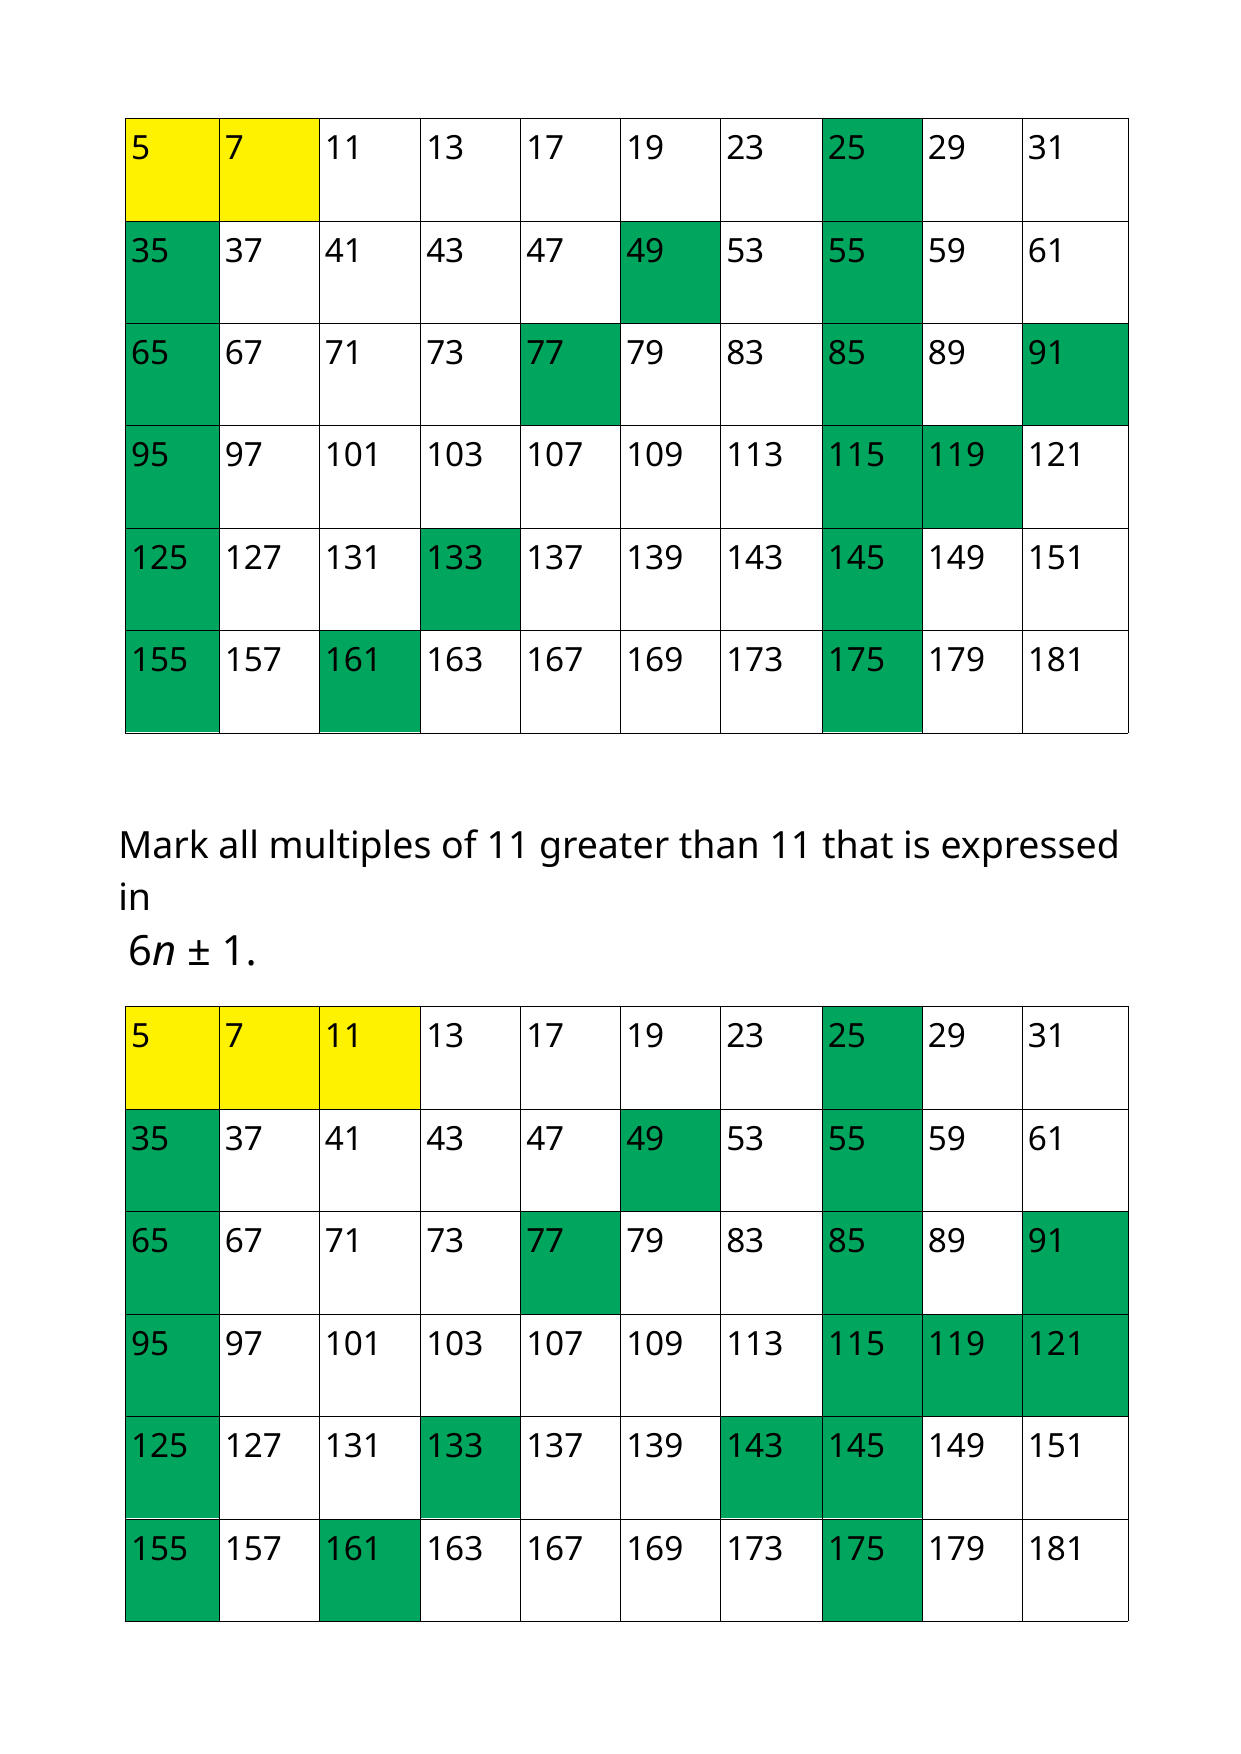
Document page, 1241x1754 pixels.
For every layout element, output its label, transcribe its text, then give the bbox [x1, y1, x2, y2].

table_cell 151 [1023, 1417, 1128, 1518]
table_cell 103 [421, 1315, 520, 1416]
table_header 25 [823, 119, 922, 221]
table_cell 181 [1023, 631, 1128, 732]
table_cell 67 [220, 324, 319, 425]
table_cell 155 [126, 1520, 219, 1621]
table_cell 145 [823, 529, 922, 630]
table_cell 109 [621, 426, 720, 528]
table_header 13 [421, 119, 520, 221]
table_cell 61 [1023, 222, 1128, 323]
table_cell 115 [823, 426, 922, 528]
table_header 23 [721, 119, 822, 221]
table_cell 113 [721, 426, 822, 528]
table_cell 113 [721, 1315, 822, 1416]
table_cell 77 [521, 324, 620, 425]
table_cell 43 [421, 1110, 520, 1211]
table_cell 175 [823, 1520, 922, 1621]
table_cell 145 [823, 1417, 922, 1518]
table_header 29 [923, 1007, 1022, 1109]
table_cell 73 [421, 1212, 520, 1314]
table_cell 115 [823, 1315, 922, 1416]
table_cell 157 [220, 1520, 319, 1621]
text 6n ± 1. [118, 921, 1122, 978]
table_cell 85 [823, 324, 922, 425]
table_cell 83 [721, 1212, 822, 1314]
table_cell 59 [923, 1110, 1022, 1211]
table_cell 103 [421, 426, 520, 528]
table_cell 133 [421, 1417, 520, 1518]
table_cell 173 [721, 631, 822, 732]
table_cell 101 [320, 426, 420, 528]
table_cell 167 [521, 1520, 620, 1621]
table_cell 71 [320, 1212, 420, 1314]
table_cell 97 [220, 426, 319, 528]
table_cell 43 [421, 222, 520, 323]
table_cell 127 [220, 529, 319, 630]
table_header 11 [320, 1007, 420, 1109]
table_cell 169 [621, 631, 720, 732]
table_cell 131 [320, 1417, 420, 1518]
table_cell 77 [521, 1212, 620, 1314]
table_cell 107 [521, 426, 620, 528]
table_cell 89 [923, 324, 1022, 425]
table_cell 79 [621, 1212, 720, 1314]
table_cell 37 [220, 222, 319, 323]
table_cell 35 [126, 1110, 219, 1211]
table_cell 109 [621, 1315, 720, 1416]
table_cell 55 [823, 1110, 922, 1211]
table_cell 133 [421, 529, 520, 630]
table_header 7 [220, 1007, 319, 1109]
table_cell 125 [126, 1417, 219, 1518]
table_cell 47 [521, 222, 620, 323]
table_cell 61 [1023, 1110, 1128, 1211]
table_cell 161 [320, 631, 420, 732]
table_cell 139 [621, 529, 720, 630]
table_cell 65 [126, 324, 219, 425]
table_cell 71 [320, 324, 420, 425]
table_cell 89 [923, 1212, 1022, 1314]
table_cell 53 [721, 1110, 822, 1211]
table_header 31 [1023, 1007, 1128, 1109]
table_header 7 [220, 119, 319, 221]
table_cell 137 [521, 529, 620, 630]
table_cell 149 [923, 1417, 1022, 1518]
table_cell 49 [621, 222, 720, 323]
table_cell 47 [521, 1110, 620, 1211]
text Mark all multiples of 11 greater than 11 that is expressed in [118, 819, 1122, 921]
table_header 25 [823, 1007, 922, 1109]
table_cell 79 [621, 324, 720, 425]
table_cell 59 [923, 222, 1022, 323]
table_cell 161 [320, 1520, 420, 1621]
table_cell 119 [923, 1315, 1022, 1416]
table_cell 139 [621, 1417, 720, 1518]
table_cell 143 [721, 1417, 822, 1518]
table_cell 53 [721, 222, 822, 323]
table_cell 175 [823, 631, 922, 732]
table_header 19 [621, 119, 720, 221]
table_cell 55 [823, 222, 922, 323]
table_cell 157 [220, 631, 319, 732]
table_cell 91 [1023, 324, 1128, 425]
table_cell 169 [621, 1520, 720, 1621]
table_cell 49 [621, 1110, 720, 1211]
table_cell 91 [1023, 1212, 1128, 1314]
table_header 23 [721, 1007, 822, 1109]
table_cell 83 [721, 324, 822, 425]
table_cell 137 [521, 1417, 620, 1518]
table_cell 179 [923, 631, 1022, 732]
table_cell 167 [521, 631, 620, 732]
table_cell 41 [320, 222, 420, 323]
table_cell 151 [1023, 529, 1128, 630]
table_cell 125 [126, 529, 219, 630]
table_cell 181 [1023, 1520, 1128, 1621]
table_cell 95 [126, 426, 219, 528]
table_cell 119 [923, 426, 1022, 528]
table_cell 173 [721, 1520, 822, 1621]
table_cell 35 [126, 222, 219, 323]
table_header 13 [421, 1007, 520, 1109]
table_header 29 [923, 119, 1022, 221]
table_cell 121 [1023, 426, 1128, 528]
table_header 19 [621, 1007, 720, 1109]
table_cell 131 [320, 529, 420, 630]
table_cell 127 [220, 1417, 319, 1518]
table_cell 149 [923, 529, 1022, 630]
table_header 17 [521, 119, 620, 221]
table_cell 97 [220, 1315, 319, 1416]
table_cell 163 [421, 631, 520, 732]
table_header 11 [320, 119, 420, 221]
table_cell 107 [521, 1315, 620, 1416]
table_cell 143 [721, 529, 822, 630]
table_cell 101 [320, 1315, 420, 1416]
table_header 5 [126, 119, 219, 221]
table_header 17 [521, 1007, 620, 1109]
table_cell 85 [823, 1212, 922, 1314]
table_cell 163 [421, 1520, 520, 1621]
table_header 5 [126, 1007, 219, 1109]
table_cell 67 [220, 1212, 319, 1314]
table_cell 65 [126, 1212, 219, 1314]
table_cell 95 [126, 1315, 219, 1416]
table_cell 121 [1023, 1315, 1128, 1416]
table_cell 155 [126, 631, 219, 732]
table_cell 37 [220, 1110, 319, 1211]
table_header 31 [1023, 119, 1128, 221]
table_cell 73 [421, 324, 520, 425]
table_cell 179 [923, 1520, 1022, 1621]
table_cell 41 [320, 1110, 420, 1211]
